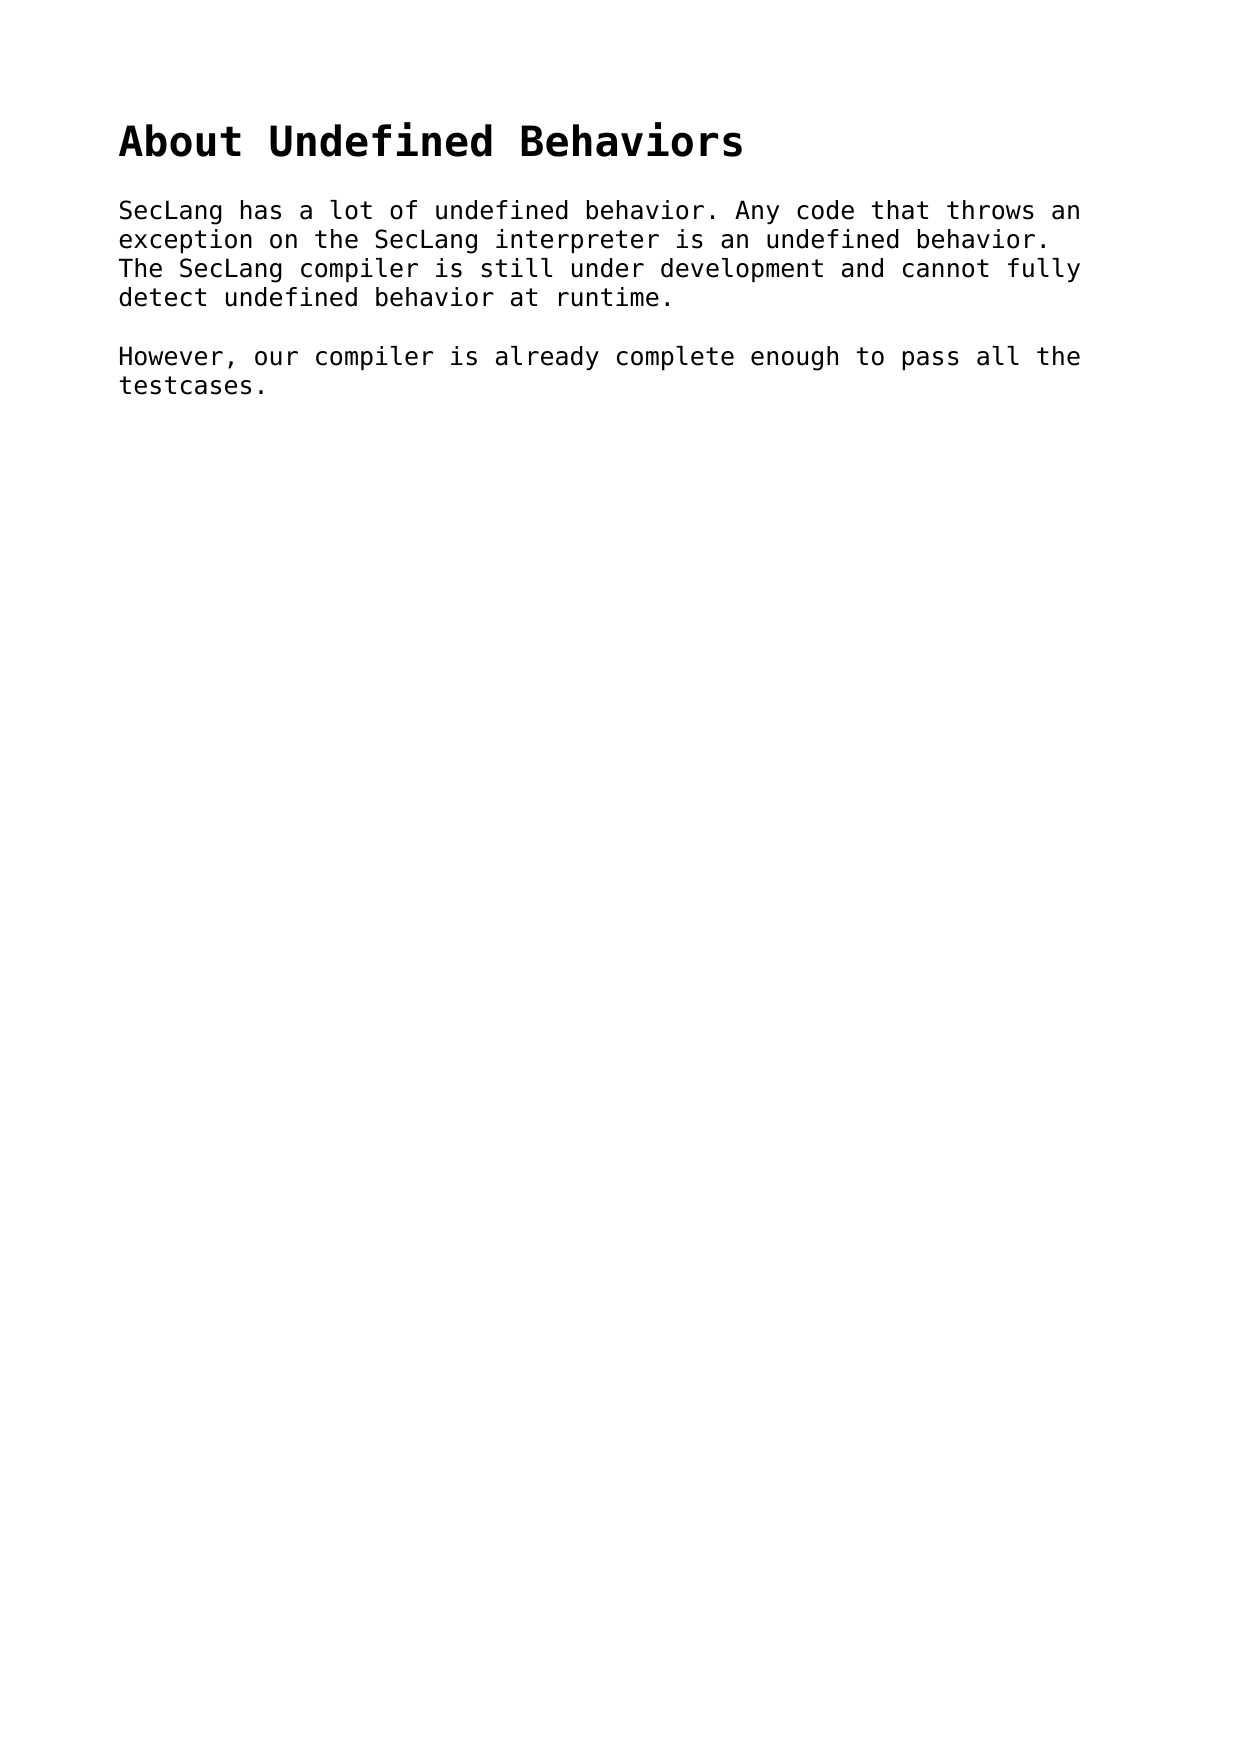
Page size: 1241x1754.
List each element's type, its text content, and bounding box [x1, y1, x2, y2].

text However, our compiler is already complete enough to pass all the testcases. [118, 342, 1122, 400]
text The SecLang compiler is still under development and cannot fully detect undefined behavior at runtime. [118, 254, 1122, 312]
text SecLang has a lot of undefined behavior. Any code that throws an exception on the SecLang interpreter is an undefined behavior. [118, 196, 1122, 254]
text About Undefined Behaviors [118, 118, 1122, 167]
